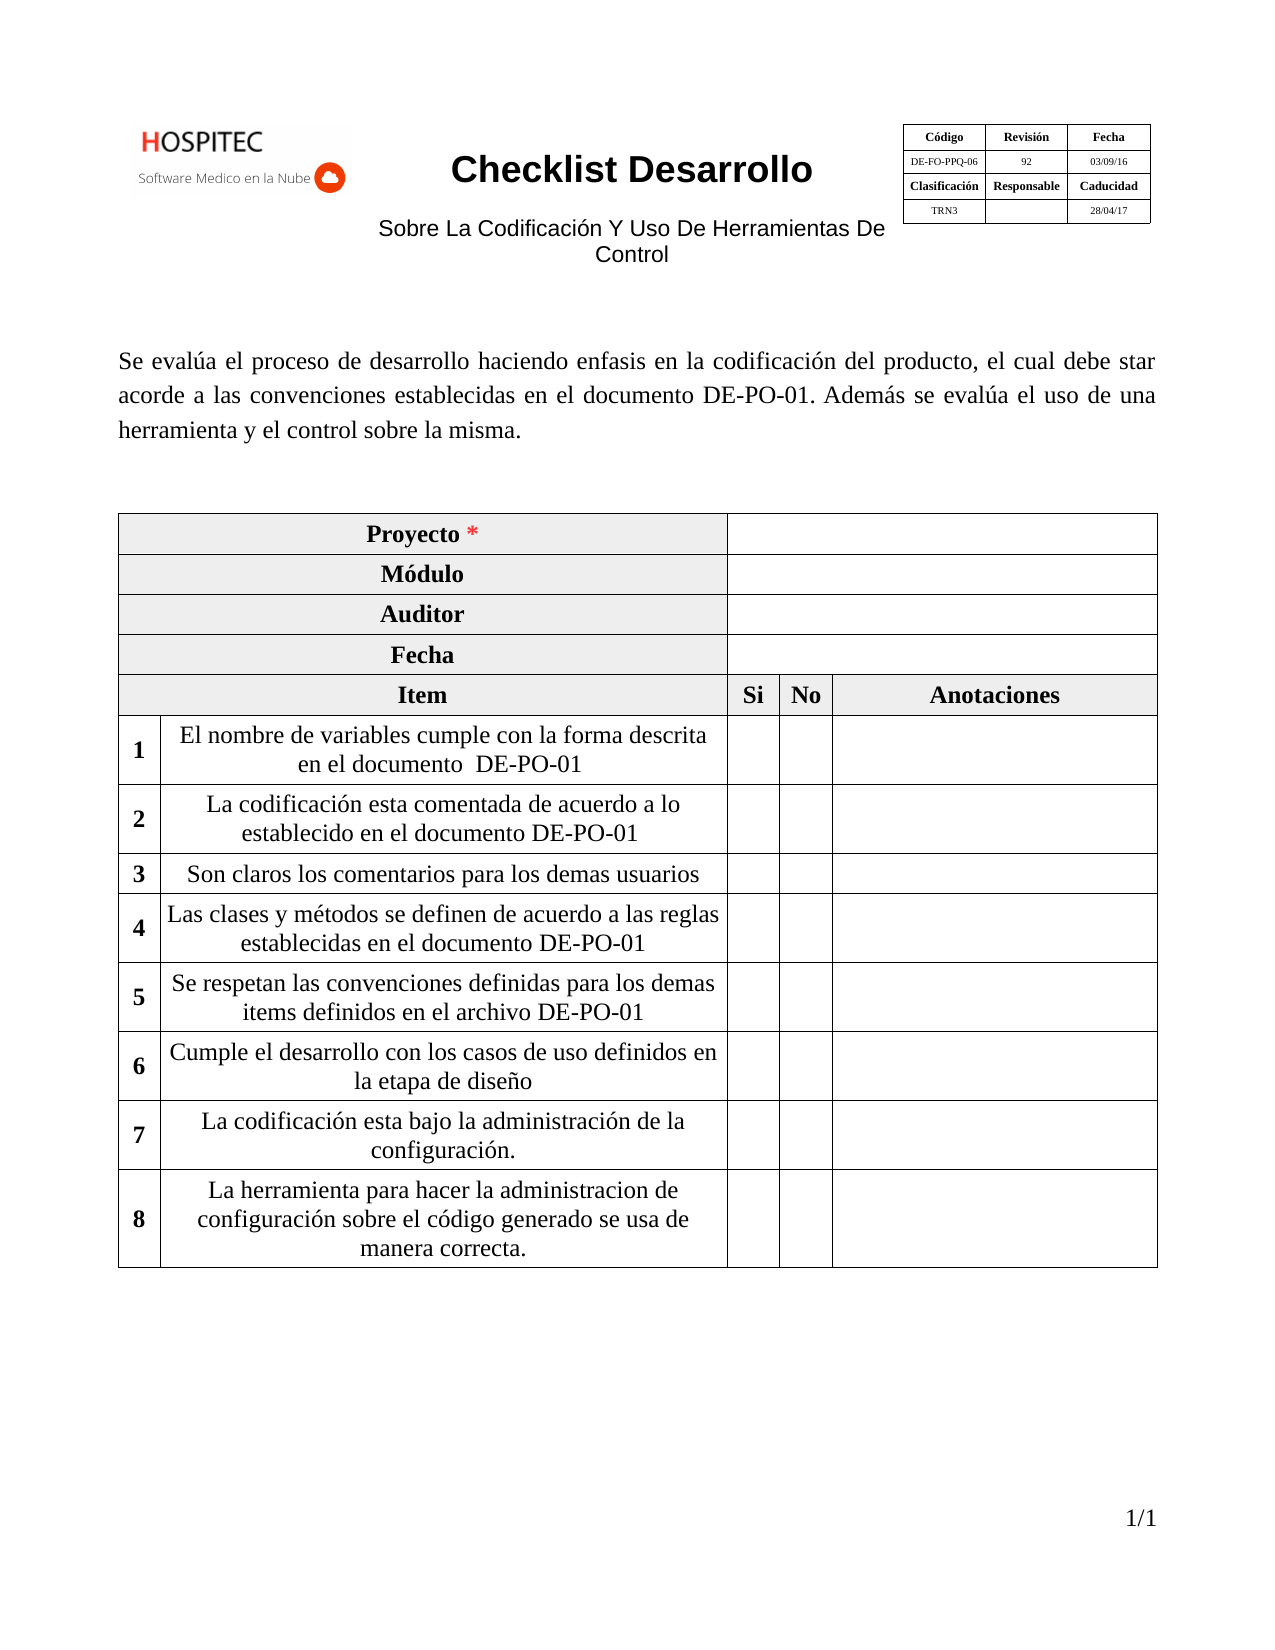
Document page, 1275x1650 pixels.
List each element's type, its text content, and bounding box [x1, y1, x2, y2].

table_cell 4 [119, 894, 160, 962]
table_cell 6 [119, 1032, 160, 1100]
table_cell 8 [119, 1170, 160, 1267]
table_cell [833, 785, 1157, 853]
table_cell La codificación esta bajo la administración de la configuración. [161, 1101, 727, 1169]
table_cell [780, 1032, 832, 1100]
table_cell [833, 1170, 1157, 1267]
table_cell [728, 1101, 779, 1169]
table_cell 5 [119, 963, 160, 1031]
table_cell [833, 716, 1157, 784]
table_cell Fecha [119, 635, 727, 674]
table_cell [780, 894, 832, 962]
table_cell [780, 785, 832, 853]
table_cell [833, 963, 1157, 1031]
table_cell Auditor [119, 595, 727, 634]
picture [131, 123, 353, 198]
table_cell [780, 854, 832, 893]
table_cell [728, 963, 779, 1031]
table_cell [728, 595, 1157, 634]
table_header Proyecto * [119, 514, 727, 553]
table_cell [728, 555, 1157, 594]
table_cell [728, 1170, 779, 1267]
table_cell La herramienta para hacer la administracion de configuración sobre el código generado se usa de manera correcta. [161, 1170, 727, 1267]
table_cell Las clases y métodos se definen de acuerdo a las reglas establecidas en el documento DE-PO-01 [161, 894, 727, 962]
table_cell [728, 635, 1157, 674]
table_cell Anotaciones [833, 675, 1157, 715]
table_cell Se respetan las convenciones definidas para los demas items definidos en el archivo DE-PO-01 [161, 963, 727, 1031]
table_cell Item [119, 675, 727, 715]
table_cell La codificación esta comentada de acuerdo a lo establecido en el documento DE-PO-01 [161, 785, 727, 853]
table_cell [780, 716, 832, 784]
table_cell 7 [119, 1101, 160, 1169]
text Se evalúa el proceso de desarrollo haciendo enfasis en la codificación del producto, el cual debe star acorde a las convenciones establecidas en el documento DE-PO-01. Además se evalúa el uso de una herramienta y el control sobre la misma. [118, 346, 1157, 444]
table_cell 1 [119, 716, 160, 784]
table_cell [780, 1101, 832, 1169]
table_cell [833, 854, 1157, 893]
table_cell [833, 1032, 1157, 1100]
table_cell [728, 785, 779, 853]
table_cell El nombre de variables cumple con la forma descrita en el documento DE-PO-01 [161, 716, 727, 784]
table_cell [728, 716, 779, 784]
table_cell Cumple el desarrollo con los casos de uso definidos en la etapa de diseño [161, 1032, 727, 1100]
table_cell [780, 963, 832, 1031]
table_cell No [780, 675, 832, 715]
table_cell [728, 854, 779, 893]
table_cell [728, 894, 779, 962]
table_cell [833, 1101, 1157, 1169]
table_cell Si [728, 675, 779, 715]
table_cell 3 [119, 854, 160, 893]
table_cell Módulo [119, 555, 727, 594]
table_cell 2 [119, 785, 160, 853]
table_cell Son claros los comentarios para los demas usuarios [161, 854, 727, 893]
table_cell [780, 1170, 832, 1267]
table_cell [728, 1032, 779, 1100]
table_header [728, 514, 1157, 553]
table_cell [833, 894, 1157, 962]
